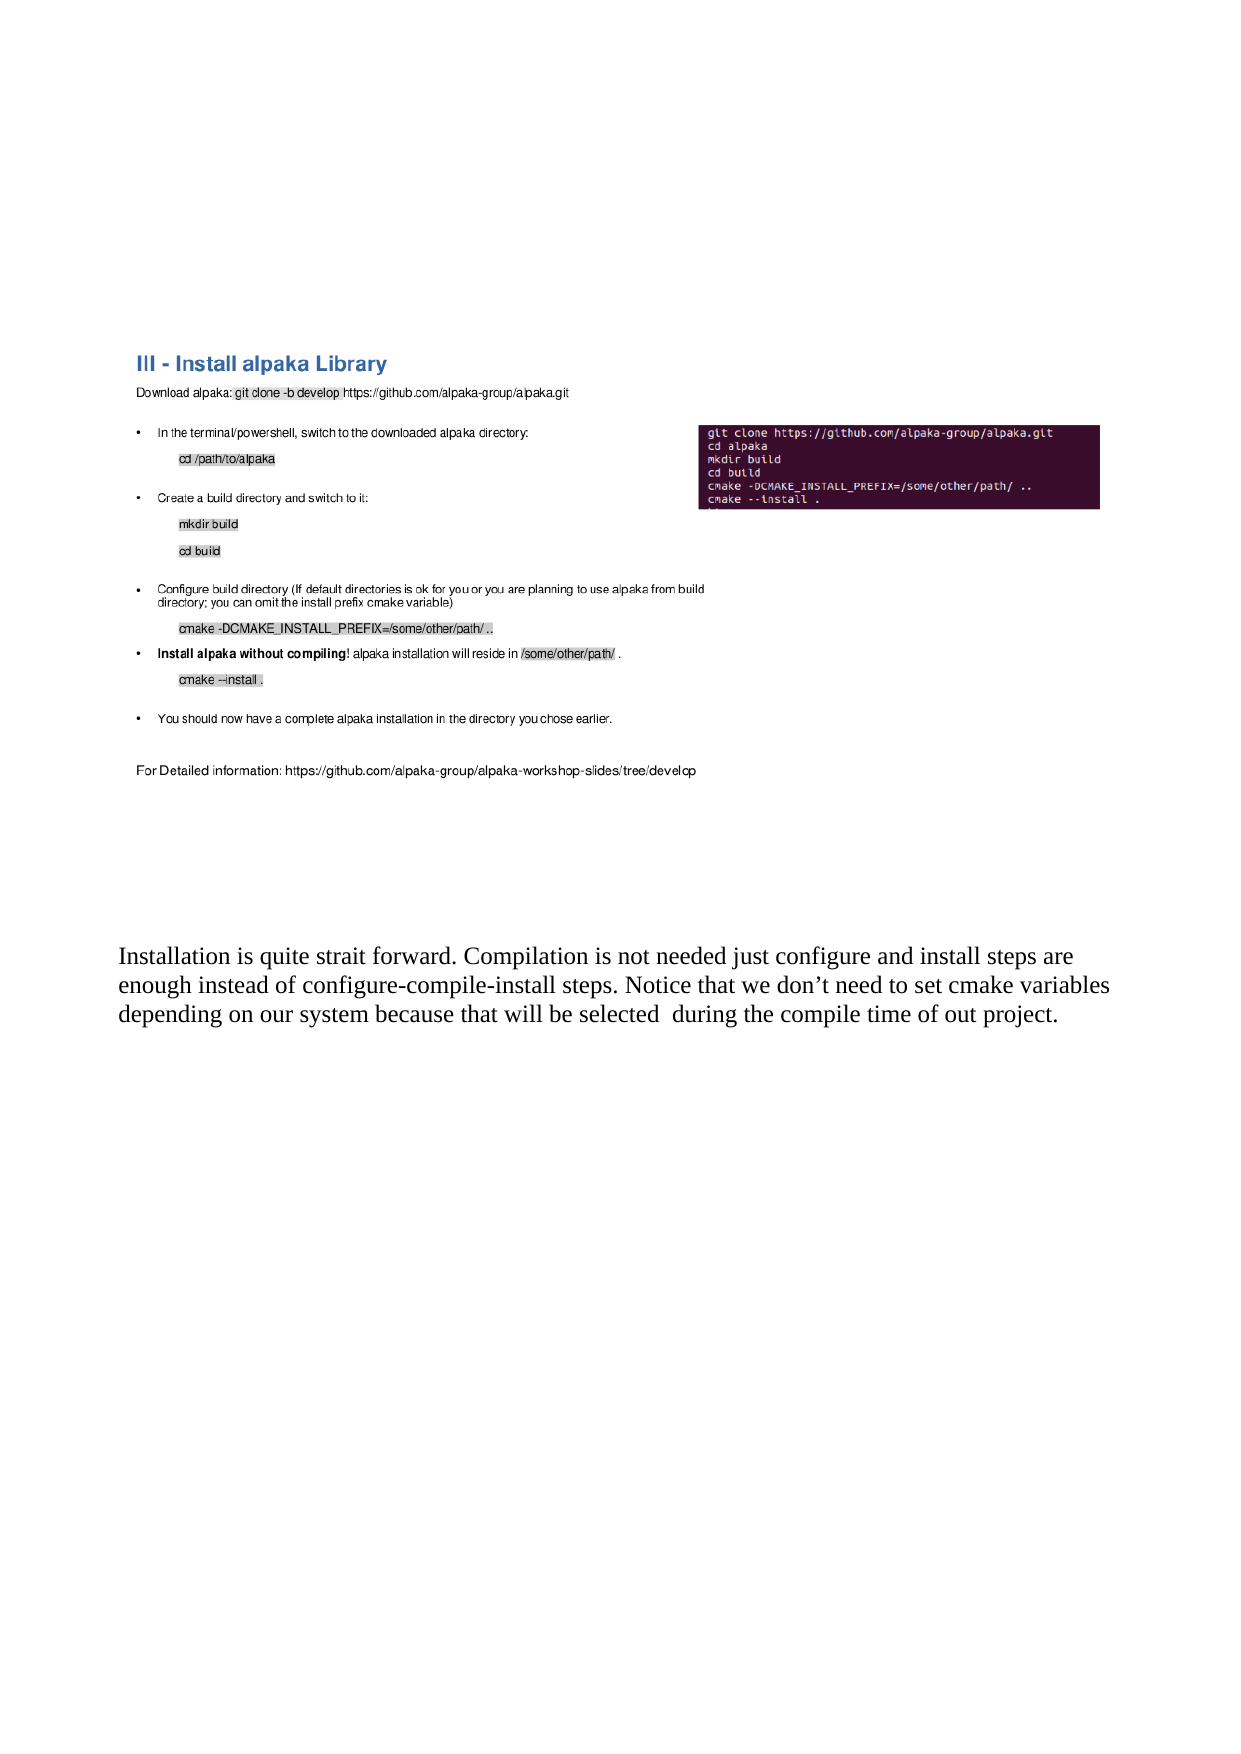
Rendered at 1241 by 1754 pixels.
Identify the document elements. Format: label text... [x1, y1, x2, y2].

picture [118, 319, 1123, 798]
text Installation is quite strait forward. Compilation is not needed just configure and install steps are enough instead of configure-compile-install steps. Notice that we don’t need to set cmake variables depending on our system because that will be selected during the compile time of out project. [118, 941, 1122, 1028]
